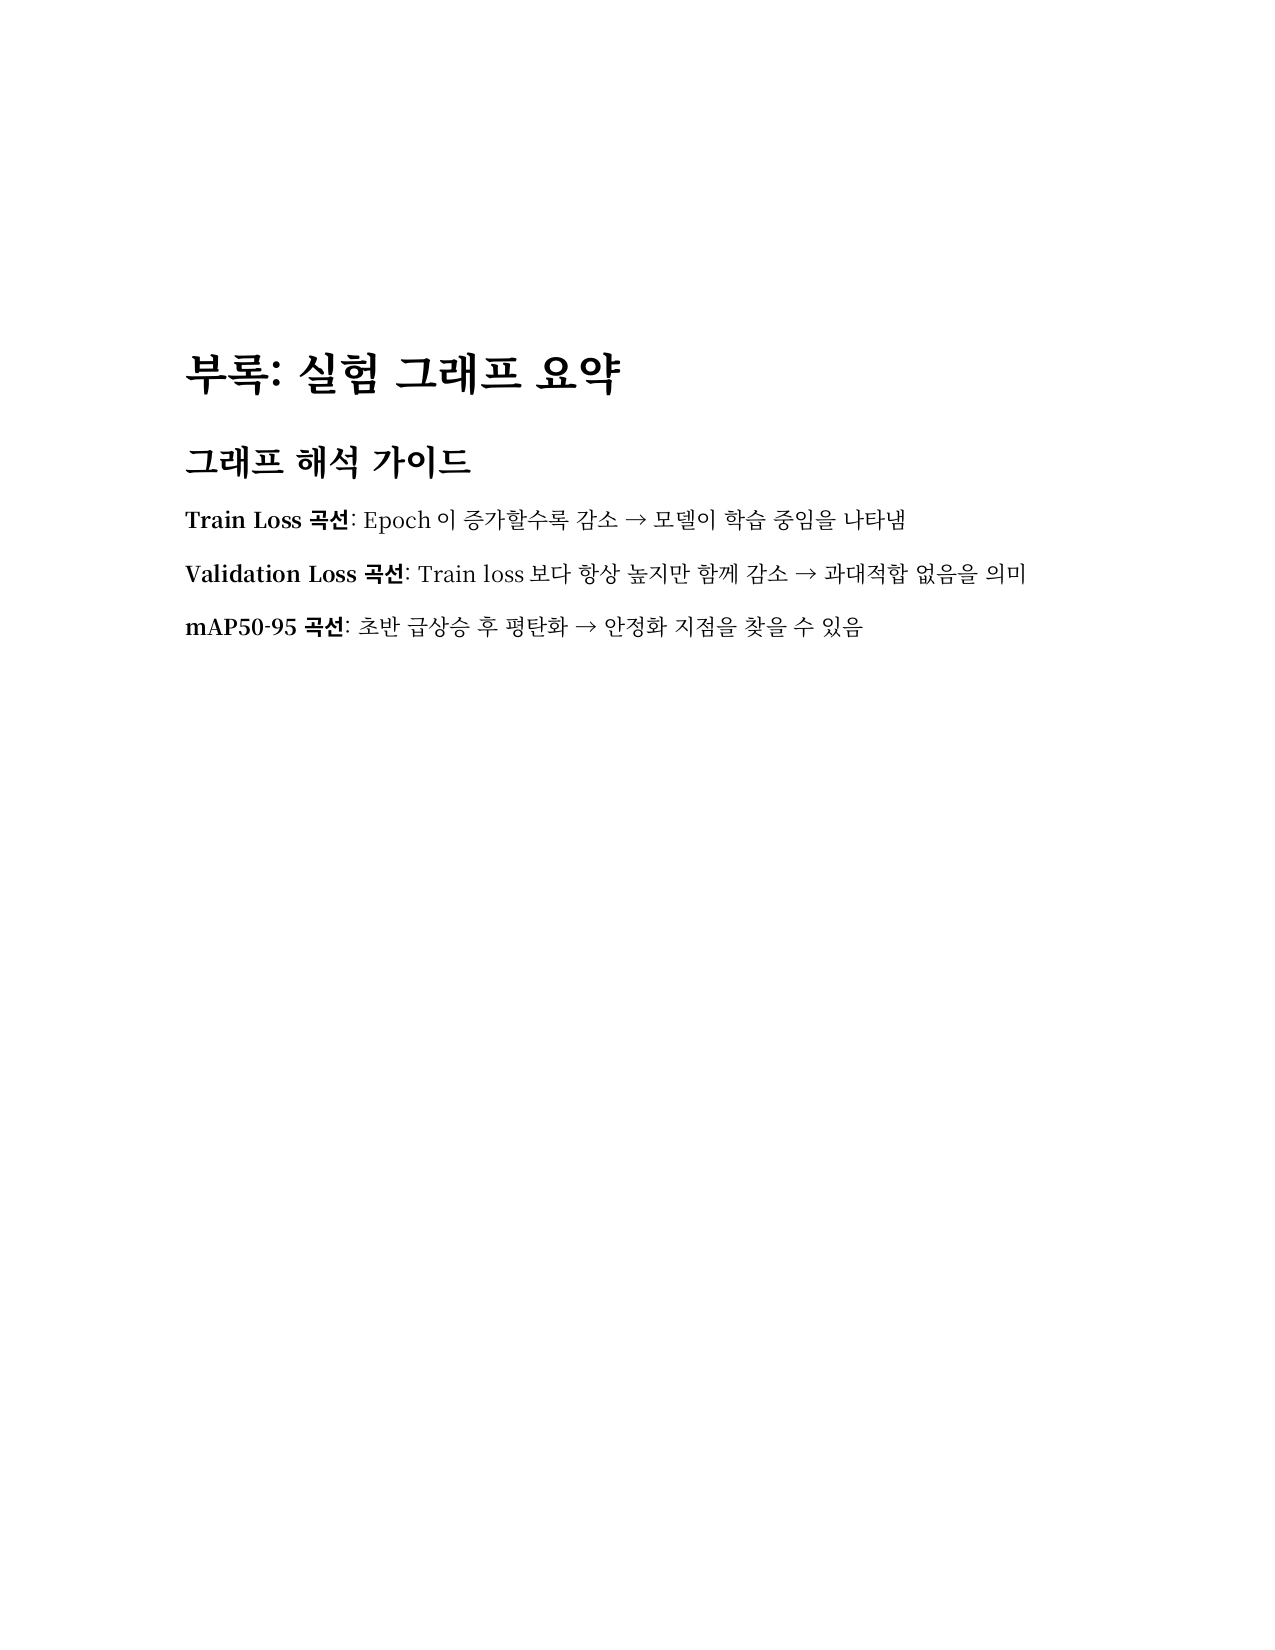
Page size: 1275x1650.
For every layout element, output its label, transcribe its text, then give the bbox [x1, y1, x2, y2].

text 그래프 해석 가이드 [185, 436, 1090, 485]
text 부록: 실험 그래프 요약 [185, 339, 1090, 402]
text Train Loss 곡선: Epoch이 증가할수록 감소 → 모델이 학습 중임을 나타냄 [185, 504, 1090, 535]
text mAP50-95 곡선: 초반 급상승 후 평탄화 → 안정화 지점을 찾을 수 있음 [185, 610, 1090, 642]
text Validation Loss 곡선: Train loss보다 항상 높지만 함께 감소 → 과대적합 없음을 의미 [185, 557, 1090, 588]
